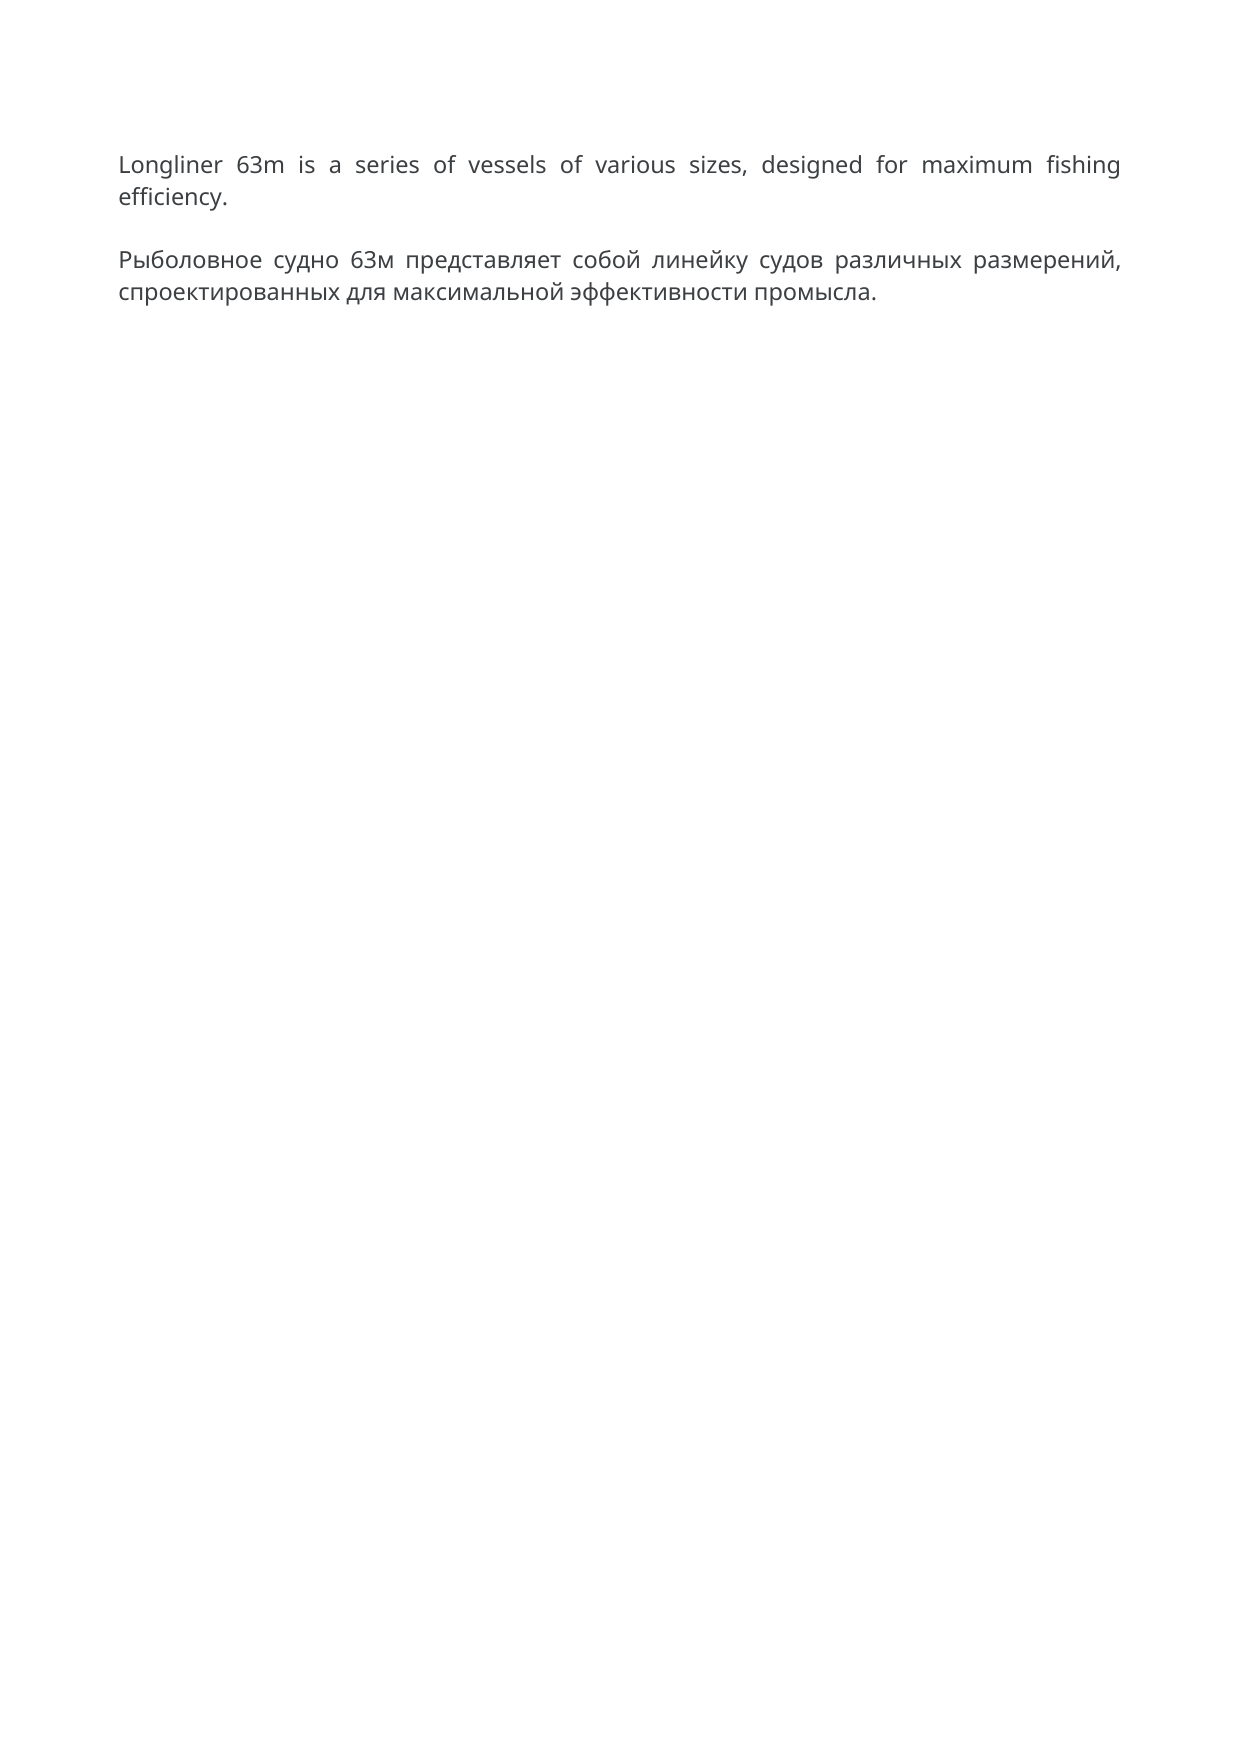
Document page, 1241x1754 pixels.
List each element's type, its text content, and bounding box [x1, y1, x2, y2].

text Longliner 63m is a series of vessels of various sizes, designed for maximum fishing efficiency. [118, 149, 1122, 213]
text Рыболовное судно 63м представляет собой линейку судов различных размерений, спроектированных для максимальной эффективности промысла. [118, 243, 1122, 307]
